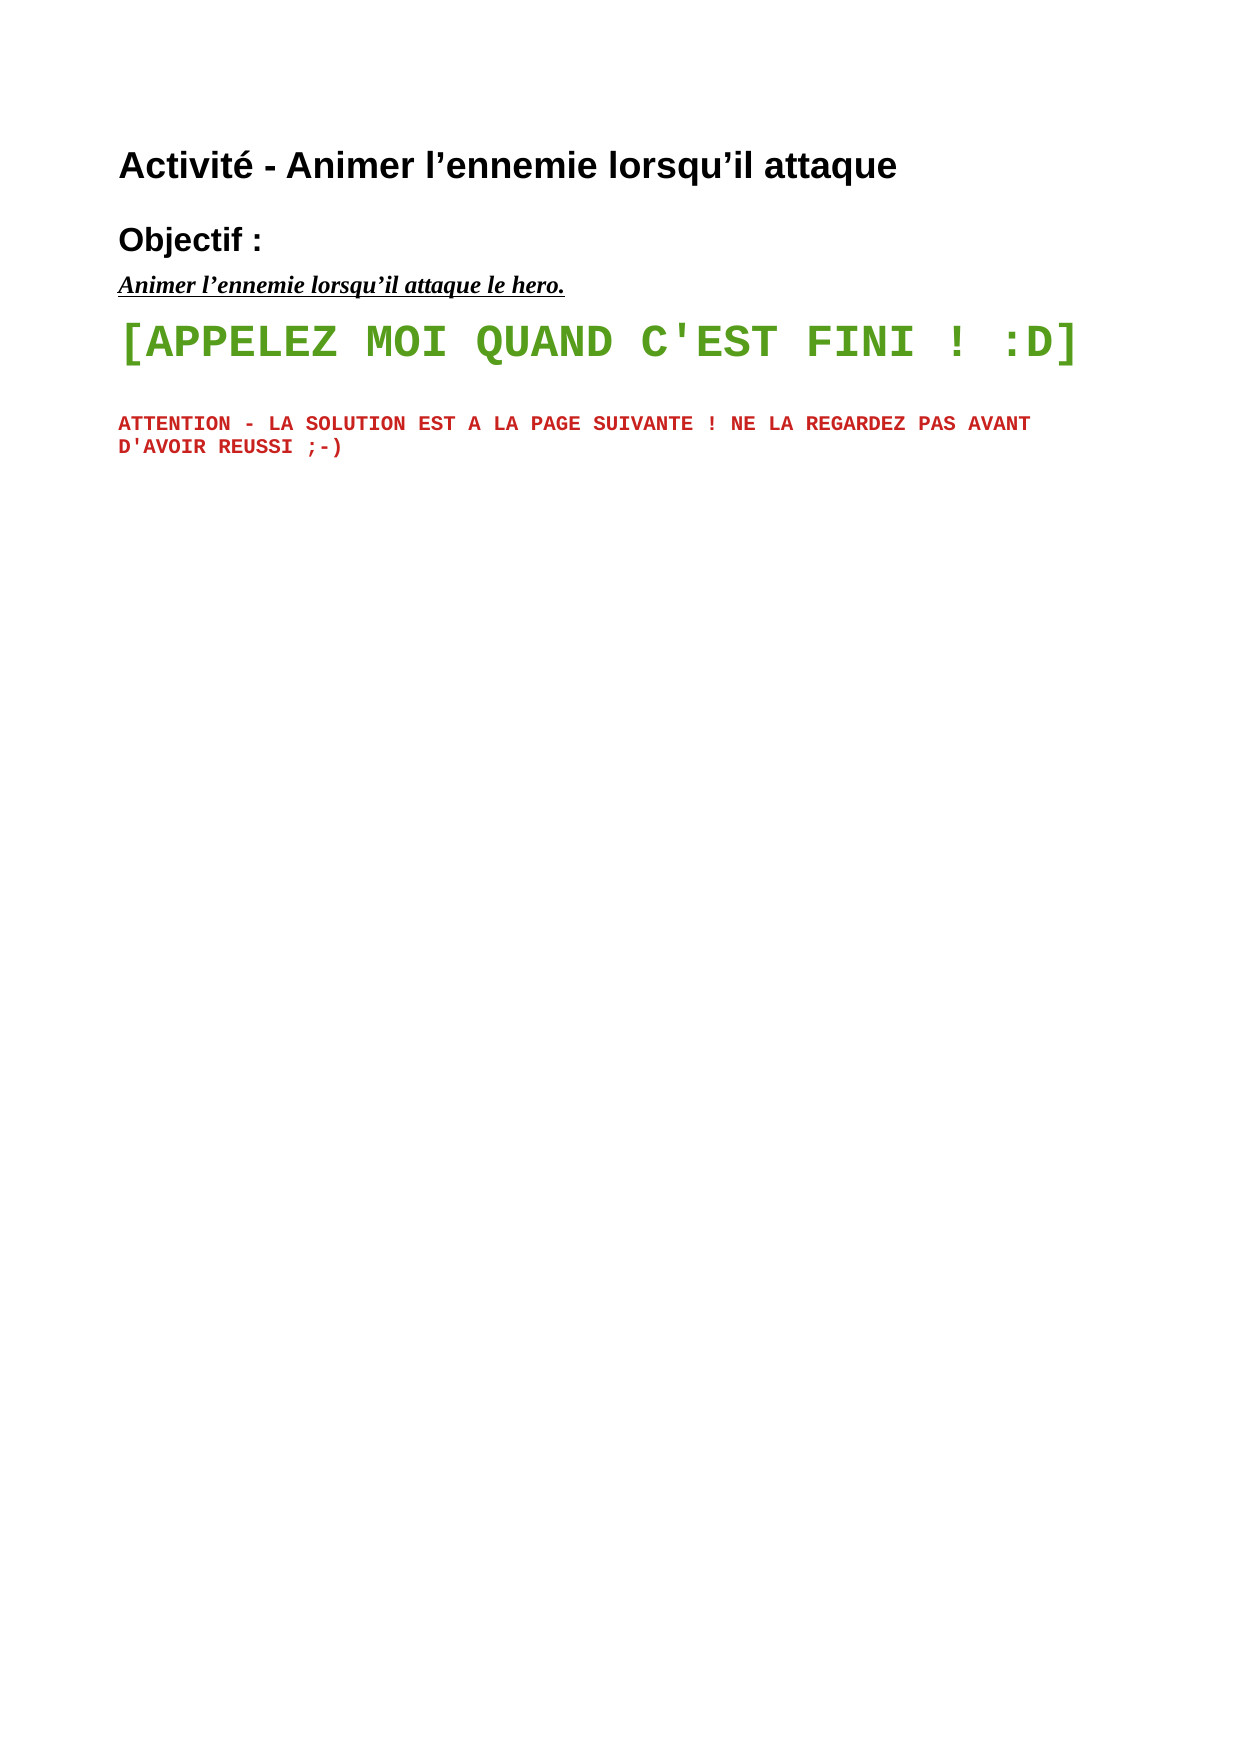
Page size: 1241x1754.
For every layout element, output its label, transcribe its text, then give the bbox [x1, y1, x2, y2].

text ATTENTION - LA SOLUTION EST A LA PAGE SUIVANTE ! NE LA REGARDEZ PAS AVANT D'AVOIR REUSSI ;-) [118, 413, 1122, 460]
subtitle Activité - Animer l’ennemie lorsqu’il attaque [118, 143, 1122, 186]
text Animer l’ennemie lorsqu’il attaque le hero. [118, 271, 1122, 299]
subtitle Objectif : [118, 219, 1122, 258]
text [APPELEZ MOI QUAND C'EST FINI ! :D] [118, 318, 1122, 370]
